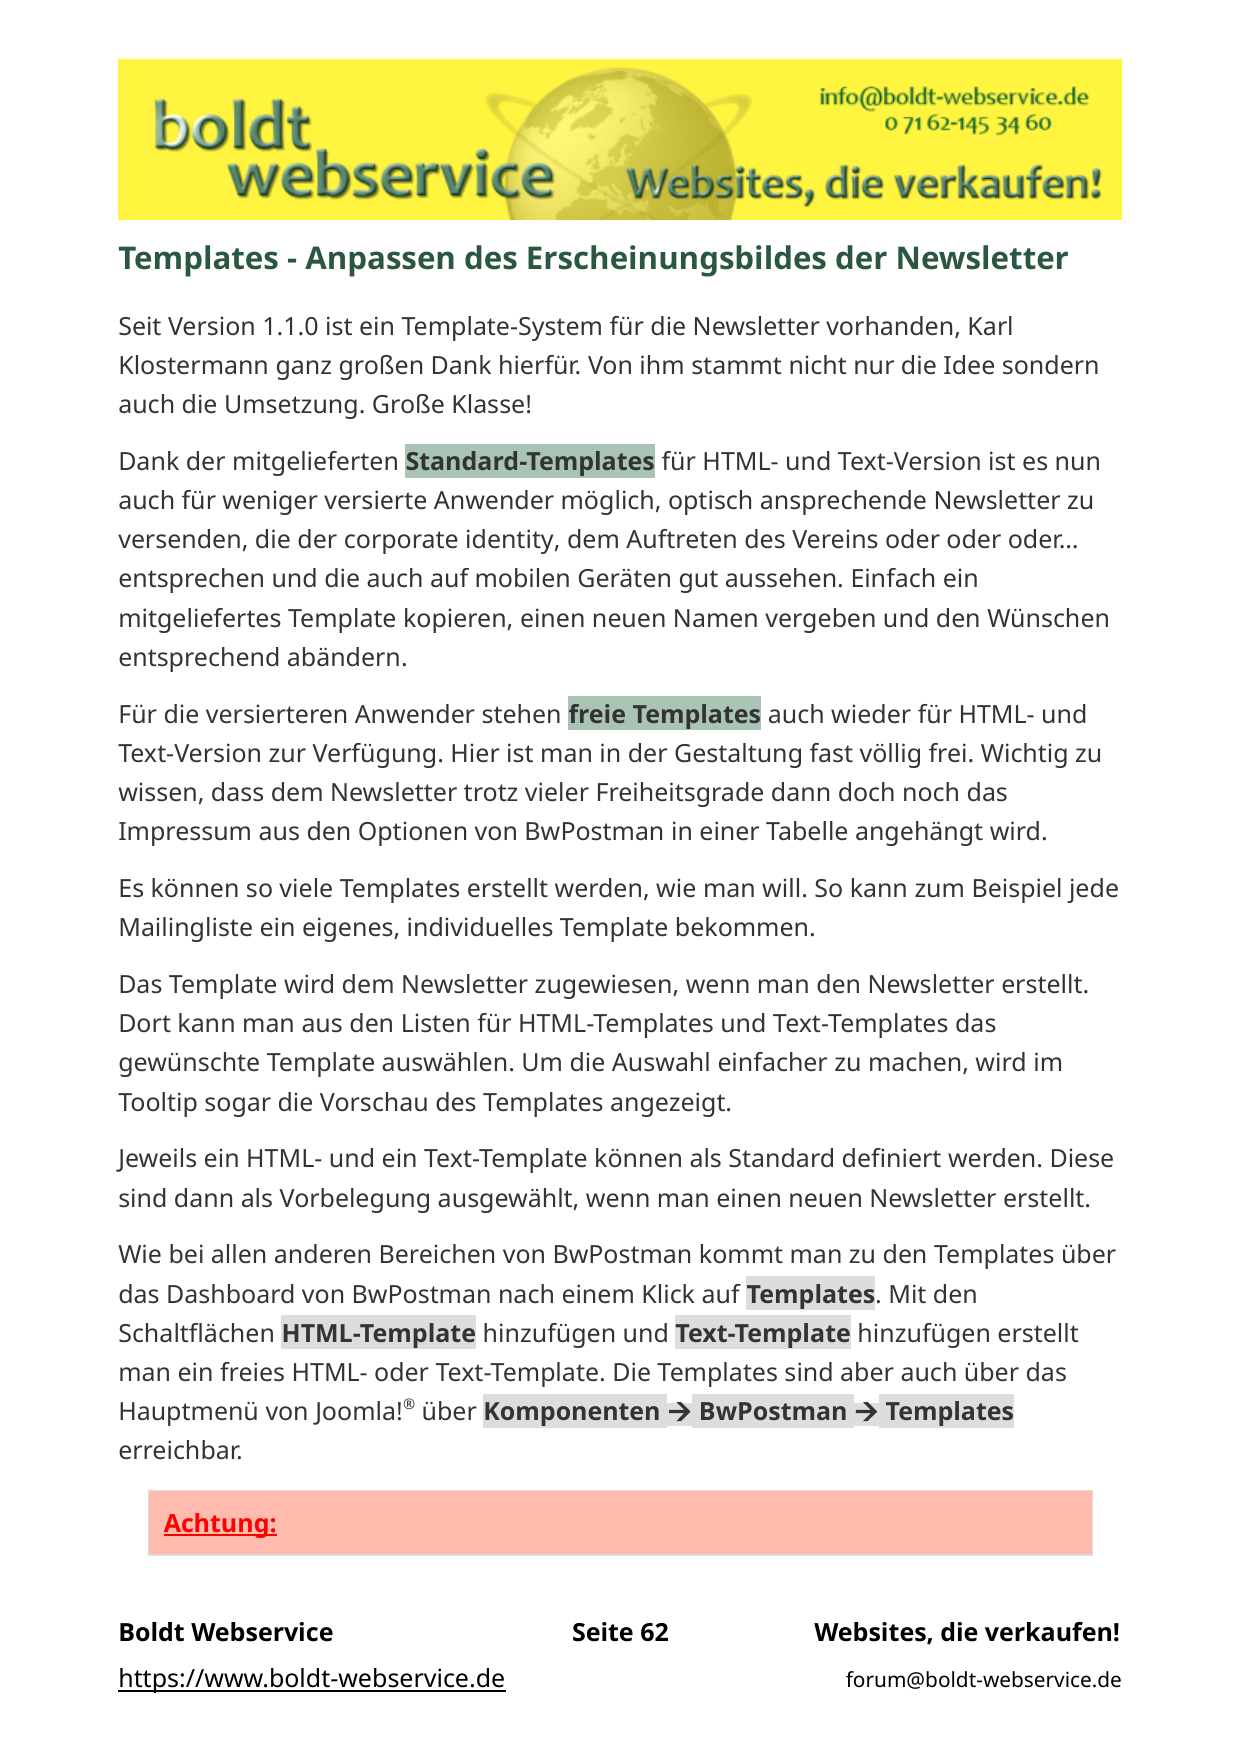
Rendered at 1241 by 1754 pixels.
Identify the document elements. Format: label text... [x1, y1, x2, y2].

text Wie bei allen anderen Bereichen von BwPostman kommt man zu den Templates über das Dashboard von BwPostman nach einem Klick auf Templates. Mit den Schaltflächen HTML-Template hinzufügen und Text-Template hinzufügen erstellt man ein freies HTML- oder Text-Template. Die Templates sind aber auch über das Hauptmenü von Joomla!® über Komponenten  BwPostman  Templates erreichbar. [118, 1237, 1122, 1467]
text Es können so viele Templates erstellt werden, wie man will. So kann zum Beispiel jede Mailingliste ein eigenes, individuelles Template bekommen. [118, 871, 1122, 944]
subtitle Templates - Anpassen des Erscheinungsbildes der Newsletter [118, 236, 1122, 279]
text Das Template wird dem Newsletter zugewiesen, wenn man den Newsletter erstellt. Dort kann man aus den Listen für HTML-Templates und Text-Templates das gewünschte Template auswählen. Um die Auswahl einfacher zu machen, wird im Tooltip sogar die Vorschau des Templates angezeigt. [118, 967, 1122, 1118]
text Für die versierteren Anwender stehen freie Templates auch wieder für HTML- und Text-Version zur Verfügung. Hier ist man in der Gestaltung fast völlig frei. Wichtig zu wissen, dass dem Newsletter trotz vieler Freiheitsgrade dann doch noch das Impressum aus den Optionen von BwPostman in einer Tabelle angehängt wird. [118, 696, 1122, 848]
picture [118, 59, 1123, 220]
text Achtung: [149, 1491, 1092, 1554]
text Dank der mitgelieferten Standard-Templates für HTML- und Text-Version ist es nun auch für weniger versierte Anwender möglich, optisch ansprechende Newsletter zu versenden, die der corporate identity, dem Auftreten des Vereins oder oder oder… entsprechen und die auch auf mobilen Geräten gut aussehen. Einfach ein mitgeliefertes Template kopieren, einen neuen Namen vergeben und den Wünschen entsprechend abändern. [118, 443, 1122, 673]
text Seit Version 1.1.0 ist ein Template-System für die Newsletter vorhanden, Karl Klostermann ganz großen Dank hierfür. Von ihm stammt nicht nur die Idee sondern auch die Umsetzung. Große Klasse! [118, 308, 1122, 421]
text Jeweils ein HTML- und ein Text-Template können als Standard definiert werden. Diese sind dann als Vorbelegung ausgewählt, wenn man einen neuen Newsletter erstellt. [118, 1141, 1122, 1214]
